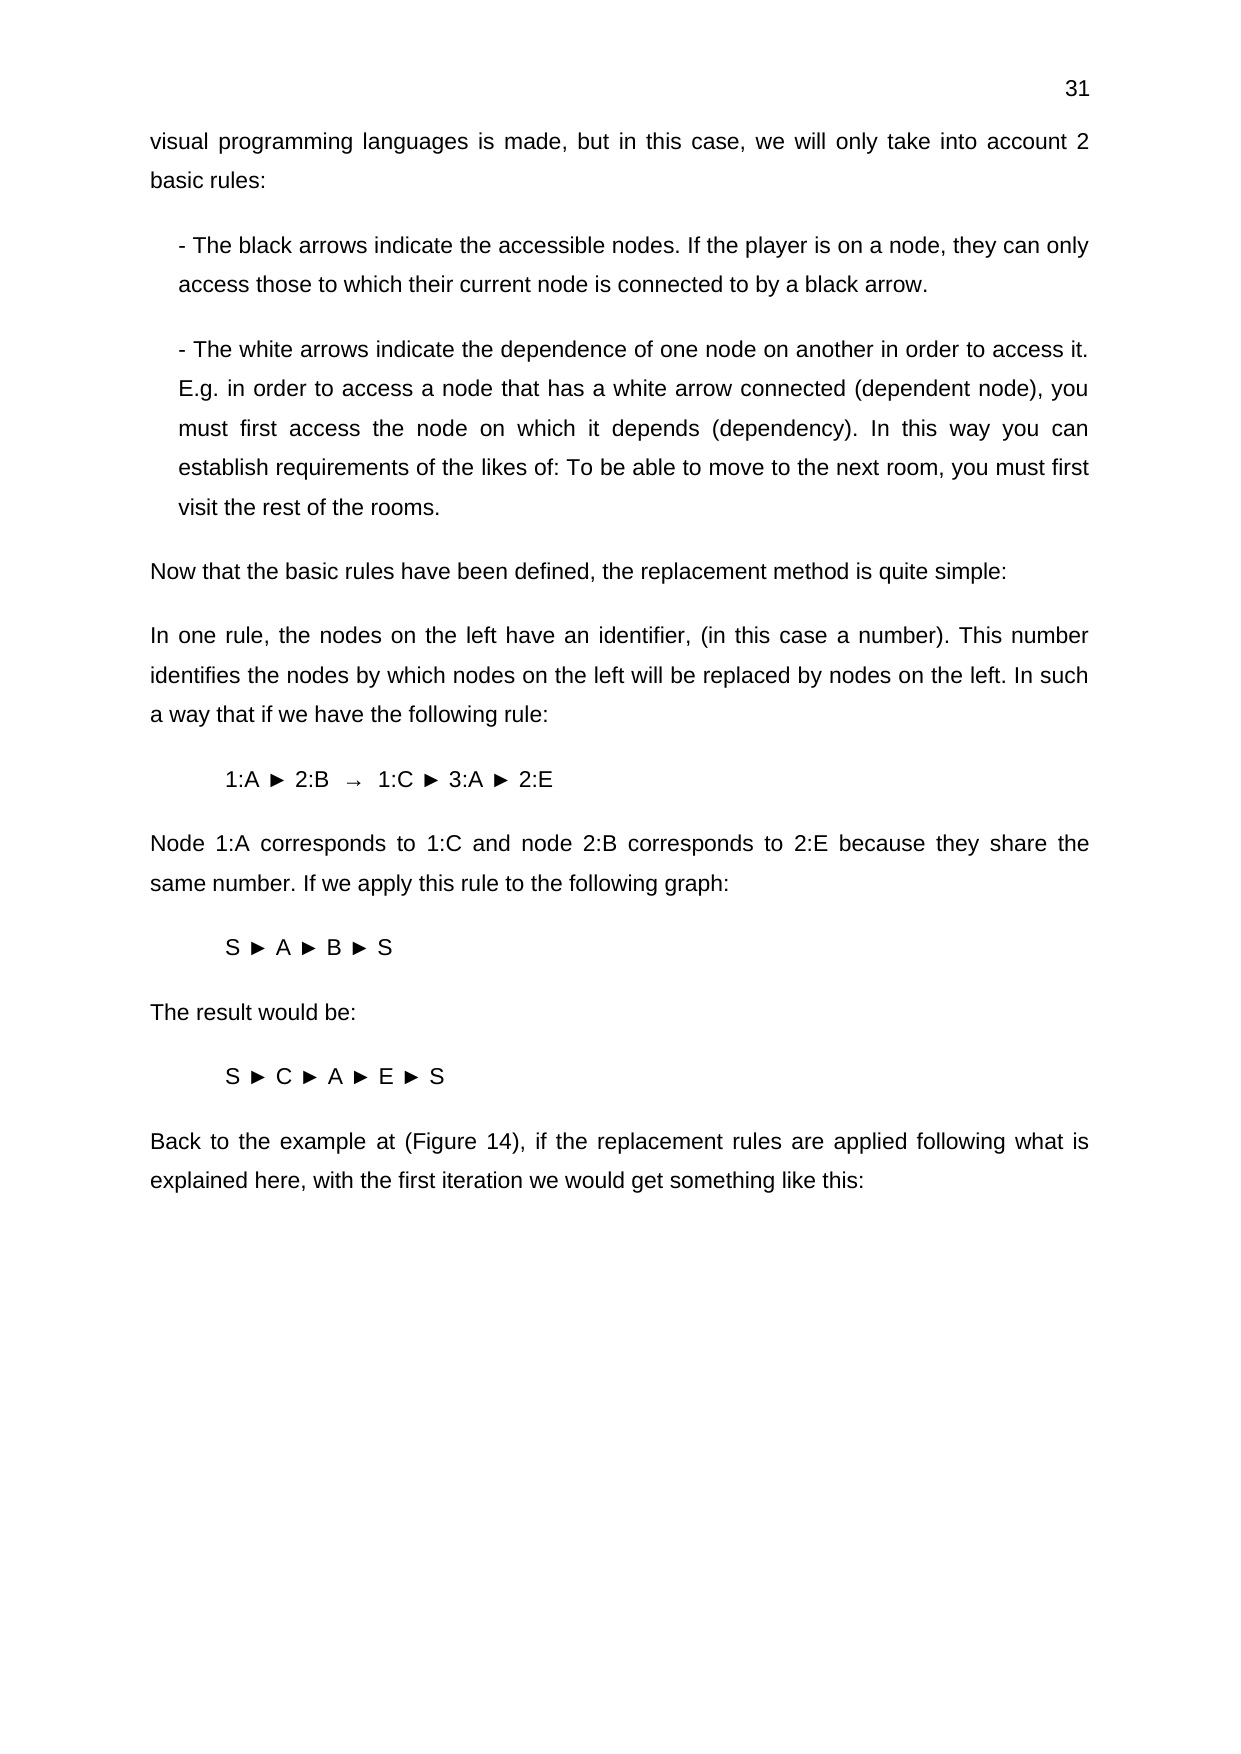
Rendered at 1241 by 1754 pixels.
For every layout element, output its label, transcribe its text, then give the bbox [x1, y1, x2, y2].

text In one rule, the nodes on the left have an identifier, (in this case a number). This number identifies the nodes by which nodes on the left will be replaced by nodes on the left. In such a way that if we have the following rule: [150, 622, 1090, 728]
text - The white arrows indicate the dependence of one node on another in order to access it. E.g. in order to access a node that has a white arrow connected (dependent node), you must first access the node on which it depends (dependency). In this way you can establish requirements of the likes of: To be able to move to the next room, you must first visit the rest of the rooms. [178, 336, 1090, 520]
text Back to the example at (Figure 14), if the replacement rules are applied following what is explained here, with the first iteration we would get something like this: [150, 1128, 1090, 1194]
text S ► A ► B ► S [150, 934, 1090, 961]
text The result would be: [150, 999, 1090, 1025]
text visual programming languages is made, but in this case, we will only take into account 2 basic rules: [150, 128, 1090, 193]
text - The black arrows indicate the accessible nodes. If the player is on a node, they can only access those to which their current node is connected to by a black arrow. [178, 232, 1090, 297]
text Node 1:A corresponds to 1:C and node 2:B corresponds to 2:E because they share the same number. If we apply this rule to the following graph: [150, 830, 1090, 896]
text 1:A ► 2:B → 1:C ► 3:A ► 2:E [150, 766, 1090, 792]
text S ► C ► A ► E ► S [150, 1063, 1090, 1090]
text Now that the basic rules have been defined, the replacement method is quite simple: [150, 558, 1090, 584]
